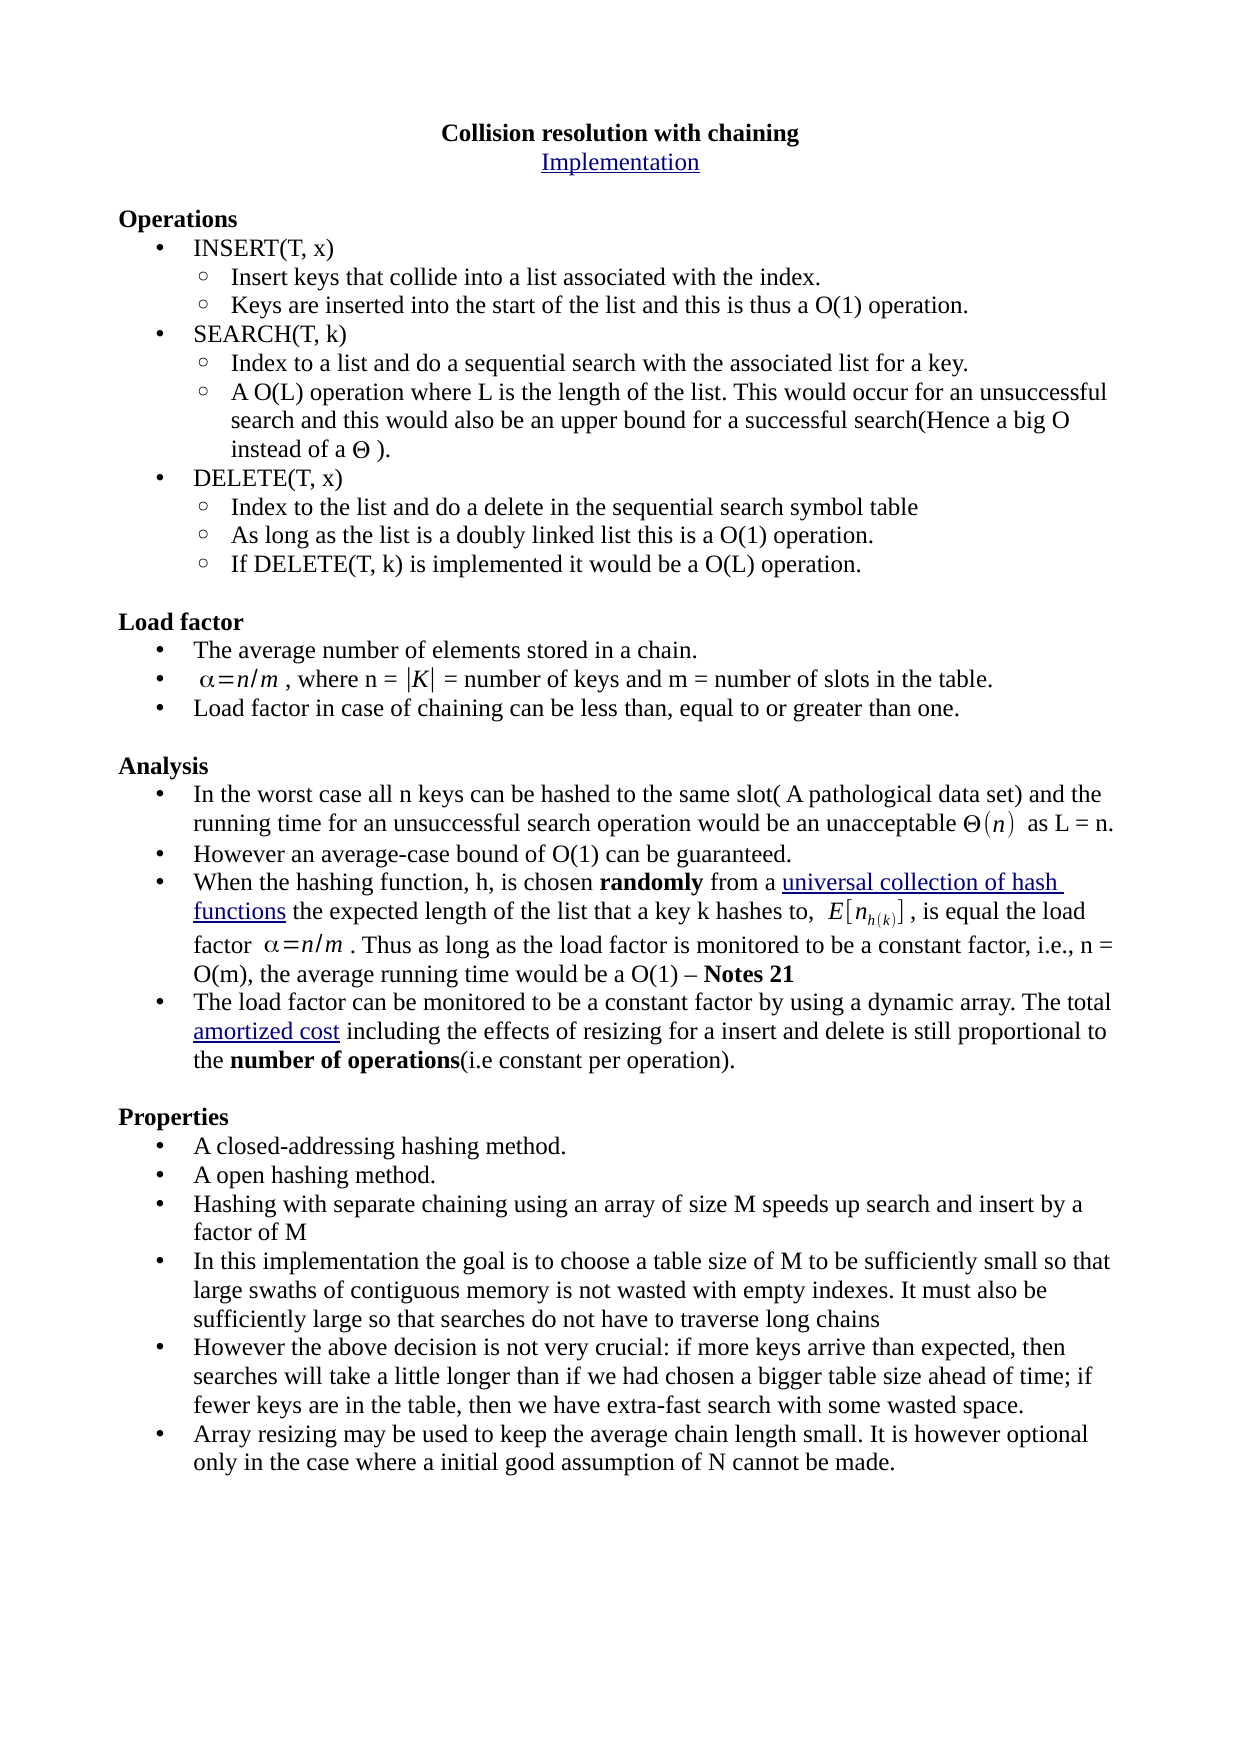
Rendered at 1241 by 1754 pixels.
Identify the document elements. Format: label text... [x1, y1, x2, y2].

text Properties [118, 1102, 1122, 1131]
list INSERT(T, x) [156, 233, 1122, 262]
list In the worst case all n keys can be hashed to the same slot( A pathological data set) and the running time for an unsuccessful search operation would be an unacceptable as L = n. [156, 779, 1122, 839]
text Analysis [118, 751, 1122, 779]
text Load factor [118, 607, 1122, 636]
list A O(L) operation where L is the length of the list. This would occur for an unsuccessful search and this would also be an upper bound for a successful search(Hence a big O instead of a). [193, 377, 1122, 463]
text Collision resolution with chaining [118, 118, 1122, 147]
list However the above decision is not very crucial: if more keys arrive than expected, then searches will take a little longer than if we had chosen a bigger table size ahead of time; if fewer keys are in the table, then we have extra-fast search with some wasted space. [156, 1332, 1122, 1419]
list Index to a list and do a sequential search with the associated list for a key. [193, 348, 1122, 377]
list Index to the list and do a delete in the sequential search symbol table [193, 492, 1122, 521]
list Keys are inserted into the start of the list and this is thus a O(1) operation. [193, 291, 1122, 319]
list As long as the list is a doubly linked list this is a O(1) operation. [193, 521, 1122, 549]
list Array resizing may be used to keep the average chain length small. It is however optional only in the case where a initial good assumption of N cannot be made. [156, 1419, 1122, 1476]
list The load factor can be monitored to be a constant factor by using a dynamic array. The total amortized cost including the effects of resizing for a insert and delete is still proportional to the number of operations(i.e constant per operation). [156, 987, 1122, 1074]
list , where n == number of keys and m = number of slots in the table. [156, 664, 1122, 693]
text Implementation [118, 147, 1122, 176]
list The average number of elements stored in a chain. [156, 636, 1122, 664]
list When the hashing function, h, is chosen randomly from a universal collection of hash functions the expected length of the list that a key k hashes to, , is equal the load factor . Thus as long as the load factor is monitored to be a constant factor, i.e., n = O(m), the average running time would be a O(1) – Notes 21 [156, 867, 1122, 987]
list DELETE(T, x) [156, 463, 1122, 492]
list Insert keys that collide into a list associated with the index. [193, 262, 1122, 291]
list Load factor in case of chaining can be less than, equal to or greater than one. [156, 693, 1122, 722]
list Hashing with separate chaining using an array of size M speeds up search and insert by a factor of M [156, 1189, 1122, 1246]
list A closed-addressing hashing method. [156, 1131, 1122, 1160]
list If DELETE(T, k) is implemented it would be a O(L) operation. [193, 549, 1122, 578]
list A open hashing method. [156, 1160, 1122, 1189]
list SEARCH(T, k) [156, 319, 1122, 348]
list However an average-case bound of O(1) can be guaranteed. [156, 839, 1122, 867]
list In this implementation the goal is to choose a table size of M to be sufficiently small so that large swaths of contiguous memory is not wasted with empty indexes. It must also be sufficiently large so that searches do not have to traverse long chains [156, 1246, 1122, 1332]
text Operations [118, 204, 1122, 233]
